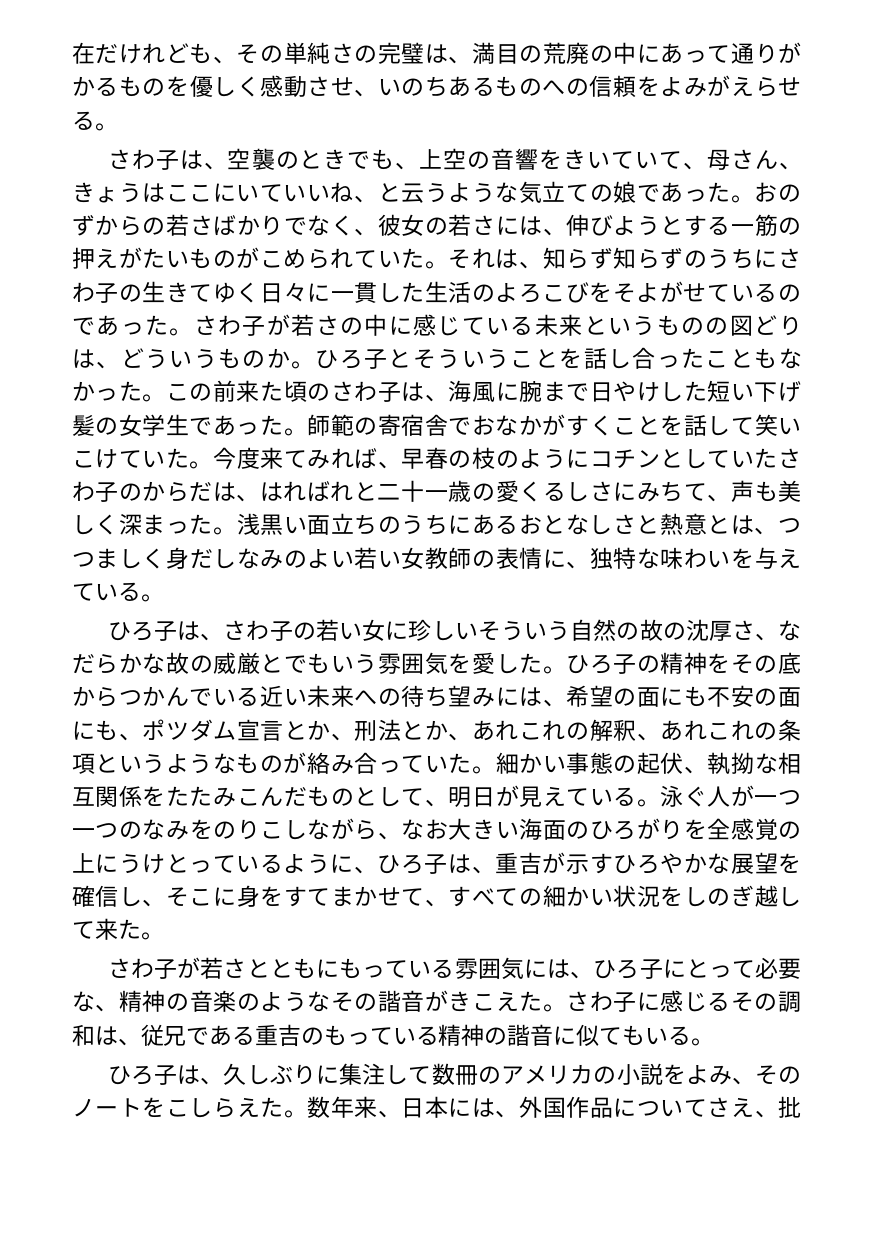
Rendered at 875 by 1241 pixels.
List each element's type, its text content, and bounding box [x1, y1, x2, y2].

text ひろ子は、久しぶりに集注して数冊のアメリカの小説をよみ、そのノートをこしらえた。数年来、日本には、外国作品についてさえ、批 [72, 1057, 802, 1123]
text さわ子は、空襲のときでも、上空の音響をきいていて、母さん、きょうはここにいていいね、と云うような気立ての娘であった。おのずからの若さばかりでなく、彼女の若さには、伸びようとする一筋の押えがたいものがこめられていた。それは、知らず知らずのうちにさわ子の生きてゆく日々に一貫した生活のよろこびをそよがせているのであった。さわ子が若さの中に感じている未来というものの図どりは、どういうものか。ひろ子とそういうことを話し合ったこともなかった。この前来た頃のさわ子は、海風に腕まで日やけした短い下げ髪の女学生であった。師範の寄宿舎でおなかがすくことを話して笑いこけていた。今度来てみれば、早春の枝のようにコチンとしていたさわ子のからだは、はればれと二十一歳の愛くるしさにみちて、声も美しく深まった。浅黒い面立ちのうちにあるおとなしさと熱意とは、つつましく身だしなみのよい若い女教師の表情に、独特な味わいを与えている。 [72, 142, 802, 607]
text さわ子が若さとともにもっている雰囲気には、ひろ子にとって必要な、精神の音楽のようなその諧音がきこえた。さわ子に感じるその調和は、従兄である重吉のもっている精神の諧音に似てもいる。 [72, 951, 802, 1051]
text ひろ子は、さわ子の若い女に珍しいそういう自然の故の沈厚さ、なだらかな故の威厳とでもいう雰囲気を愛した。ひろ子の精神をその底からつかんでいる近い未来への待ち望みには、希望の面にも不安の面にも、ポツダム宣言とか、刑法とか、あれこれの解釈、あれこれの条項というようなものが絡み合っていた。細かい事態の起伏、執拗な相互関係をたたみこんだものとして、明日が見えている。泳ぐ人が一つ一つのなみをのりこしながら、なお大きい海面のひろがりを全感覚の上にうけとっているように、ひろ子は、重吉が示すひろやかな展望を確信し、そこに身をすてまかせて、すべての細かい状況をしのぎ越して来た。 [72, 613, 802, 945]
text 在だけれども、その単純さの完璧は、満目の荒廃の中にあって通りがかるものを優しく感動させ、いのちあるものへの信頼をよみがえらせる。 [72, 36, 802, 136]
